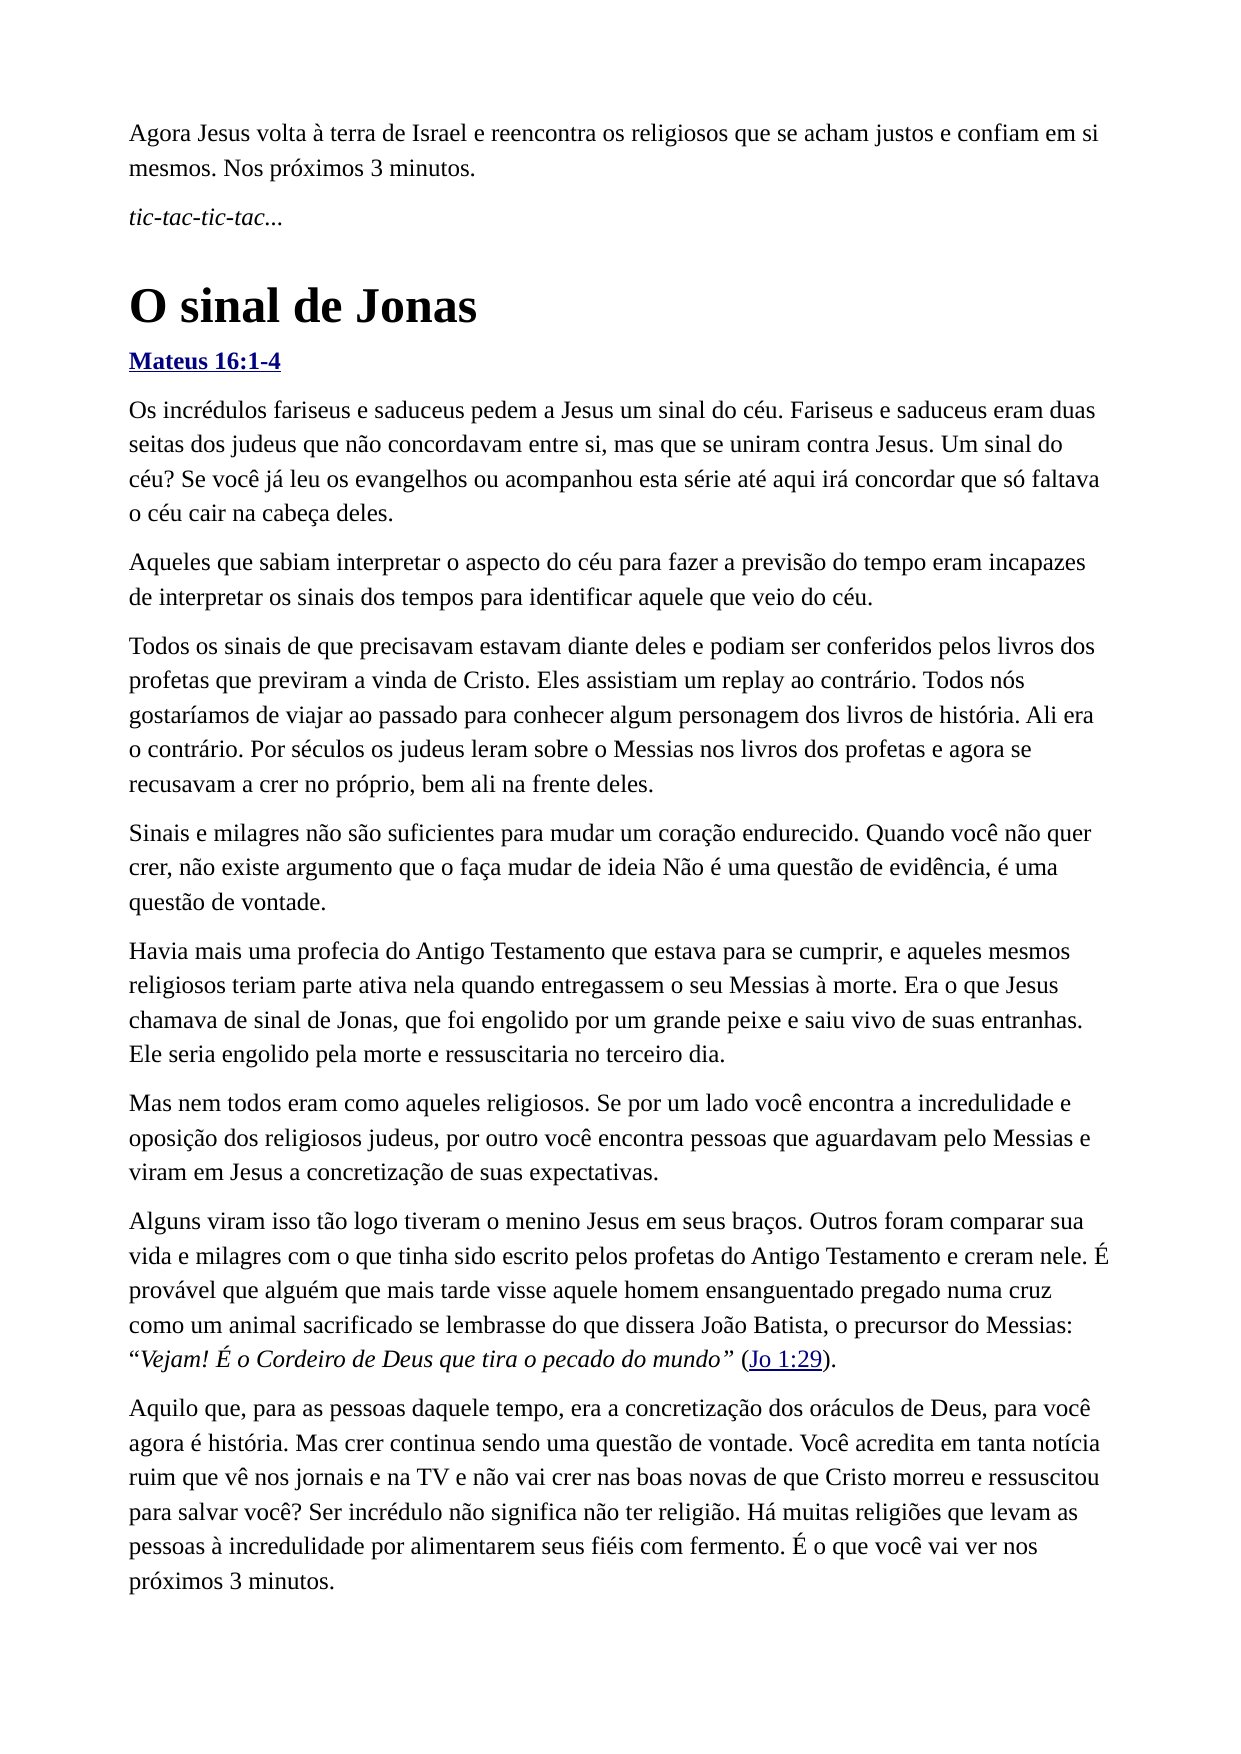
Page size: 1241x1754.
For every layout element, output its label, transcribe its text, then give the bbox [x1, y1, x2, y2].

text Todos os sinais de que precisavam estavam diante deles e podiam ser conferidos pelos livros dos profetas que previram a vinda de Cristo. Eles assistiam um replay ao contrário. Todos nós gostaríamos de viajar ao passado para conhecer algum personagem dos livros de história. Ali era o contrário. Por séculos os judeus leram sobre o Messias nos livros dos profetas e agora se recusavam a crer no próprio, bem ali na frente deles. [129, 631, 1111, 797]
subtitle O sinal de Jonas [129, 276, 1111, 333]
text Sinais e milagres não são suficientes para mudar um coração endurecido. Quando você não quer crer, não existe argumento que o faça mudar de ideia Não é uma questão de evidência, é uma questão de vontade. [129, 818, 1111, 916]
text Aqueles que sabiam interpretar o aspecto do céu para fazer a previsão do tempo eram incapazes de interpretar os sinais dos tempos para identificar aquele que veio do céu. [129, 547, 1111, 611]
text Aquilo que, para as pessoas daquele tempo, era a concretização dos oráculos de Deus, para você agora é história. Mas crer continua sendo uma questão de vontade. Você acredita em tanta notícia ruim que vê nos jornais e na TV e não vai crer nas boas novas de que Cristo morreu e ressuscitou para salvar você? Ser incrédulo não significa não ter religião. Há muitas religiões que levam as pessoas à incredulidade por alimentarem seus fiéis com fermento. É o que você vai ver nos próximos 3 minutos. [129, 1393, 1111, 1594]
text Alguns viram isso tão logo tiveram o menino Jesus em seus braços. Outros foram comparar sua vida e milagres com o que tinha sido escrito pelos profetas do Antigo Testamento e creram nele. É provável que alguém que mais tarde visse aquele homem ensanguentado pregado numa cruz como um animal sacrificado se lembrasse do que dissera João Batista, o precursor do Messias: “Vejam! É o Cordeiro de Deus que tira o pecado do mundo” (Jo 1:29). [129, 1206, 1111, 1373]
text Agora Jesus volta à terra de Israel e reencontra os religiosos que se acham justos e confiam em si mesmos. Nos próximos 3 minutos. [129, 118, 1111, 181]
text Mas nem todos eram como aqueles religiosos. Se por um lado você encontra a incredulidade e oposição dos religiosos judeus, por outro você encontra pessoas que aguardavam pelo Messias e viram em Jesus a concretização de suas expectativas. [129, 1088, 1111, 1186]
text Os incrédulos fariseus e saduceus pedem a Jesus um sinal do céu. Fariseus e saduceus eram duas seitas dos judeus que não concordavam entre si, mas que se uniram contra Jesus. Um sinal do céu? Se você já leu os evangelhos ou acompanhou esta série até aqui irá concordar que só faltava o céu cair na cabeça deles. [129, 395, 1111, 527]
text Mateus 16:1-4 [129, 346, 1111, 374]
text tic-tac-tic-tac... [129, 202, 1111, 230]
text Havia mais uma profecia do Antigo Testamento que estava para se cumprir, e aqueles mesmos religiosos teriam parte ativa nela quando entregassem o seu Messias à morte. Era o que Jesus chamava de sinal de Jonas, que foi engolido por um grande peixe e saiu vivo de suas entranhas. Ele seria engolido pela morte e ressuscitaria no terceiro dia. [129, 936, 1111, 1068]
